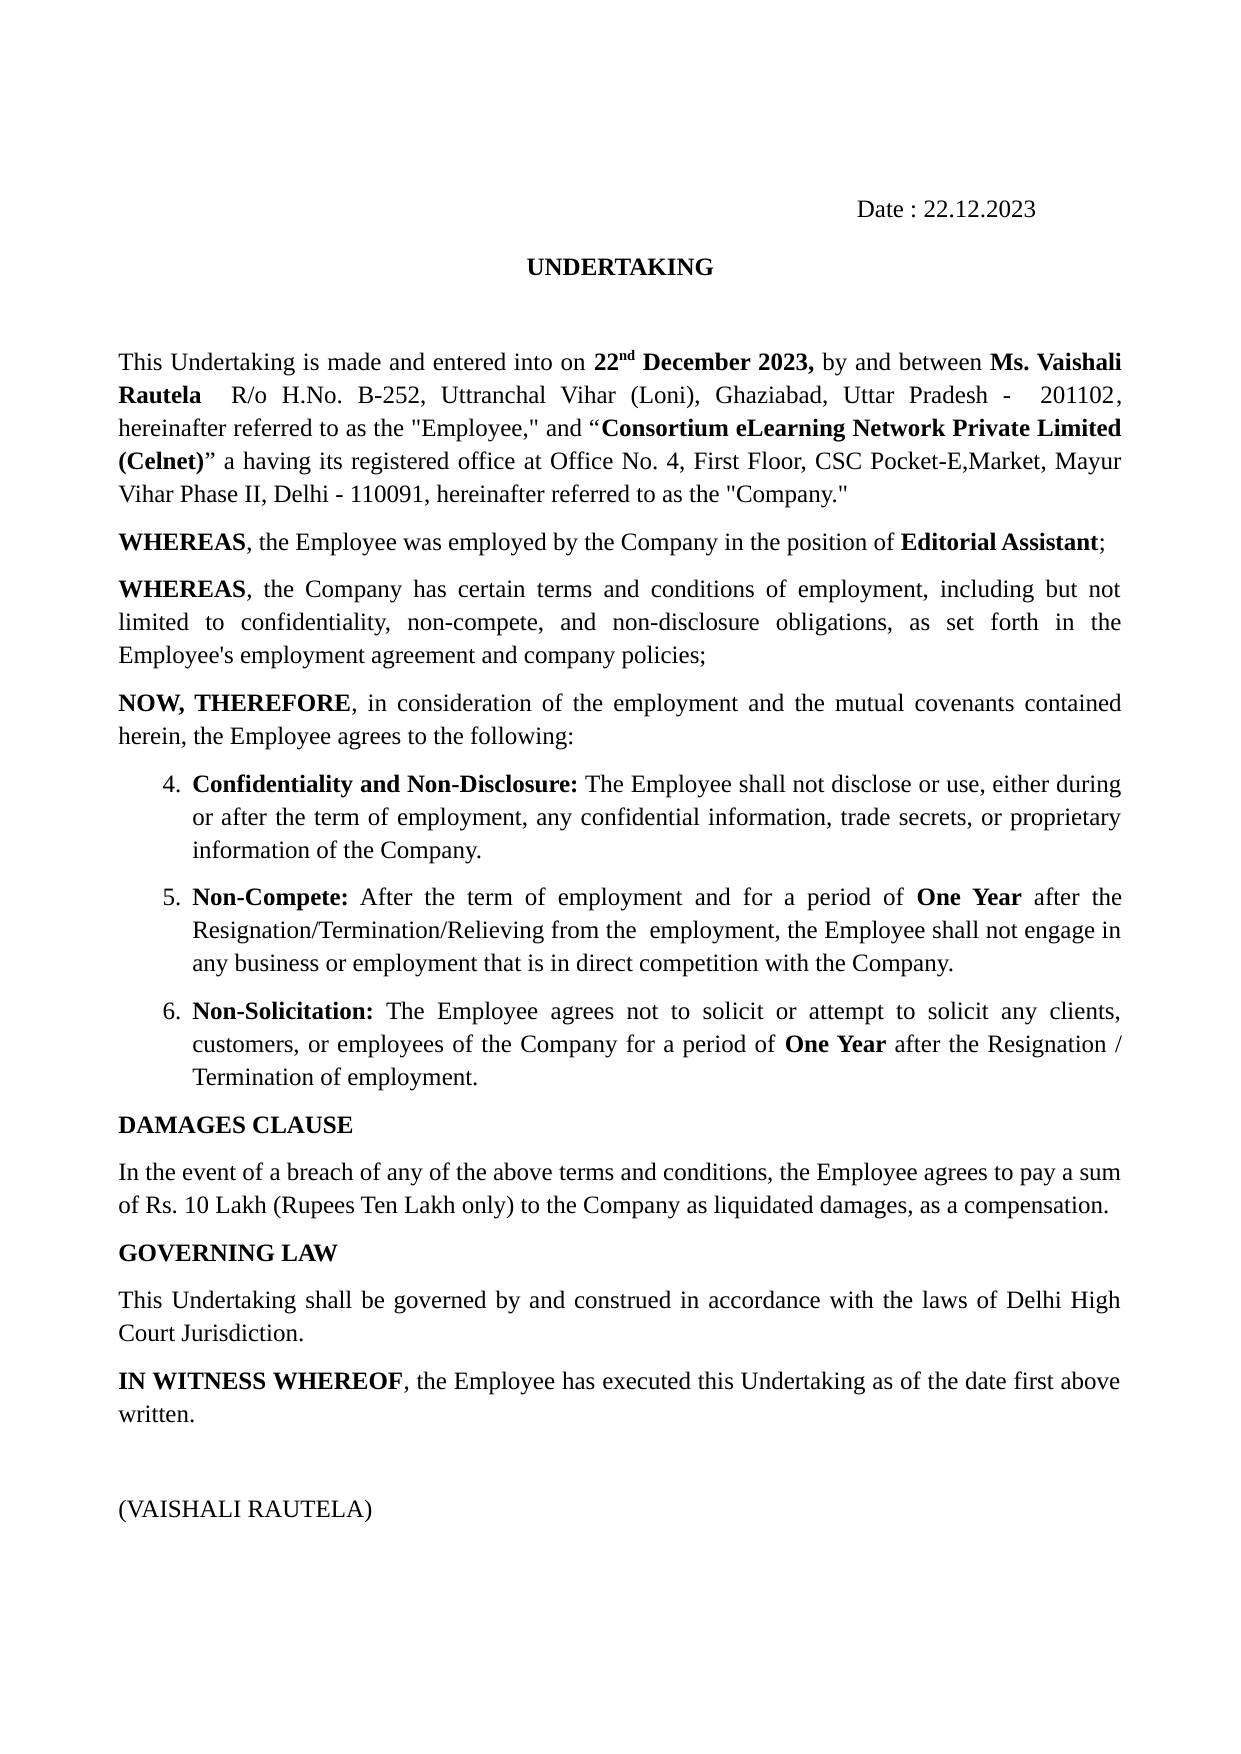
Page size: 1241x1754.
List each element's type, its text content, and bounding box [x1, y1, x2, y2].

text UNDERTAKING [118, 252, 1122, 281]
text IN WITNESS WHEREOF, the Employee has executed this Undertaking as of the date first above written. [118, 1366, 1122, 1428]
list Non-Compete: After the term of employment and for a period of One Year after the Resignation/Termination/Relieving from the employment, the Employee shall not engage in any business or employment that is in direct competition with the Company. [162, 882, 1122, 977]
text WHEREAS, the Company has certain terms and conditions of employment, including but not limited to confidentiality, non-compete, and non-disclosure obligations, as set forth in the Employee's employment agreement and company policies; [118, 574, 1122, 669]
text WHEREAS, the Employee was employed by the Company in the position of Editorial Assistant; [118, 527, 1122, 556]
text (VAISHALI RAUTELA) [118, 1494, 1122, 1523]
text Date : 22.12.2023 [118, 194, 1122, 223]
text DAMAGES CLAUSE [118, 1110, 1122, 1138]
list Confidentiality and Non-Disclosure: The Employee shall not disclose or use, either during or after the term of employment, any confidential information, trade secrets, or proprietary information of the Company. [162, 769, 1122, 863]
text This Undertaking is made and entered into on 22nd December 2023, by and between Ms. Vaishali Rautela R/o H.No. B-252, Uttranchal Vihar (Loni), Ghaziabad, Uttar Pradesh - 201102, hereinafter referred to as the "Employee," and “Consortium eLearning Network Private Limited (Celnet)” a having its registered office at Office No. 4, First Floor, CSC Pocket-E,Market, Mayur Vihar Phase II, Delhi - 110091, hereinafter referred to as the "Company." [118, 347, 1122, 508]
list Non-Solicitation: The Employee agrees not to solicit or attempt to solicit any clients, customers, or employees of the Company for a period of One Year after the Resignation / Termination of employment. [162, 996, 1122, 1091]
text In the event of a breach of any of the above terms and conditions, the Employee agrees to pay a sum of Rs. 10 Lakh (Rupees Ten Lakh only) to the Company as liquidated damages, as a compensation. [118, 1157, 1122, 1219]
text GOVERNING LAW [118, 1238, 1122, 1267]
text This Undertaking shall be governed by and construed in accordance with the laws of Delhi High Court Jurisdiction. [118, 1286, 1122, 1347]
text NOW, THEREFORE, in consideration of the employment and the mutual covenants contained herein, the Employee agrees to the following: [118, 688, 1122, 750]
